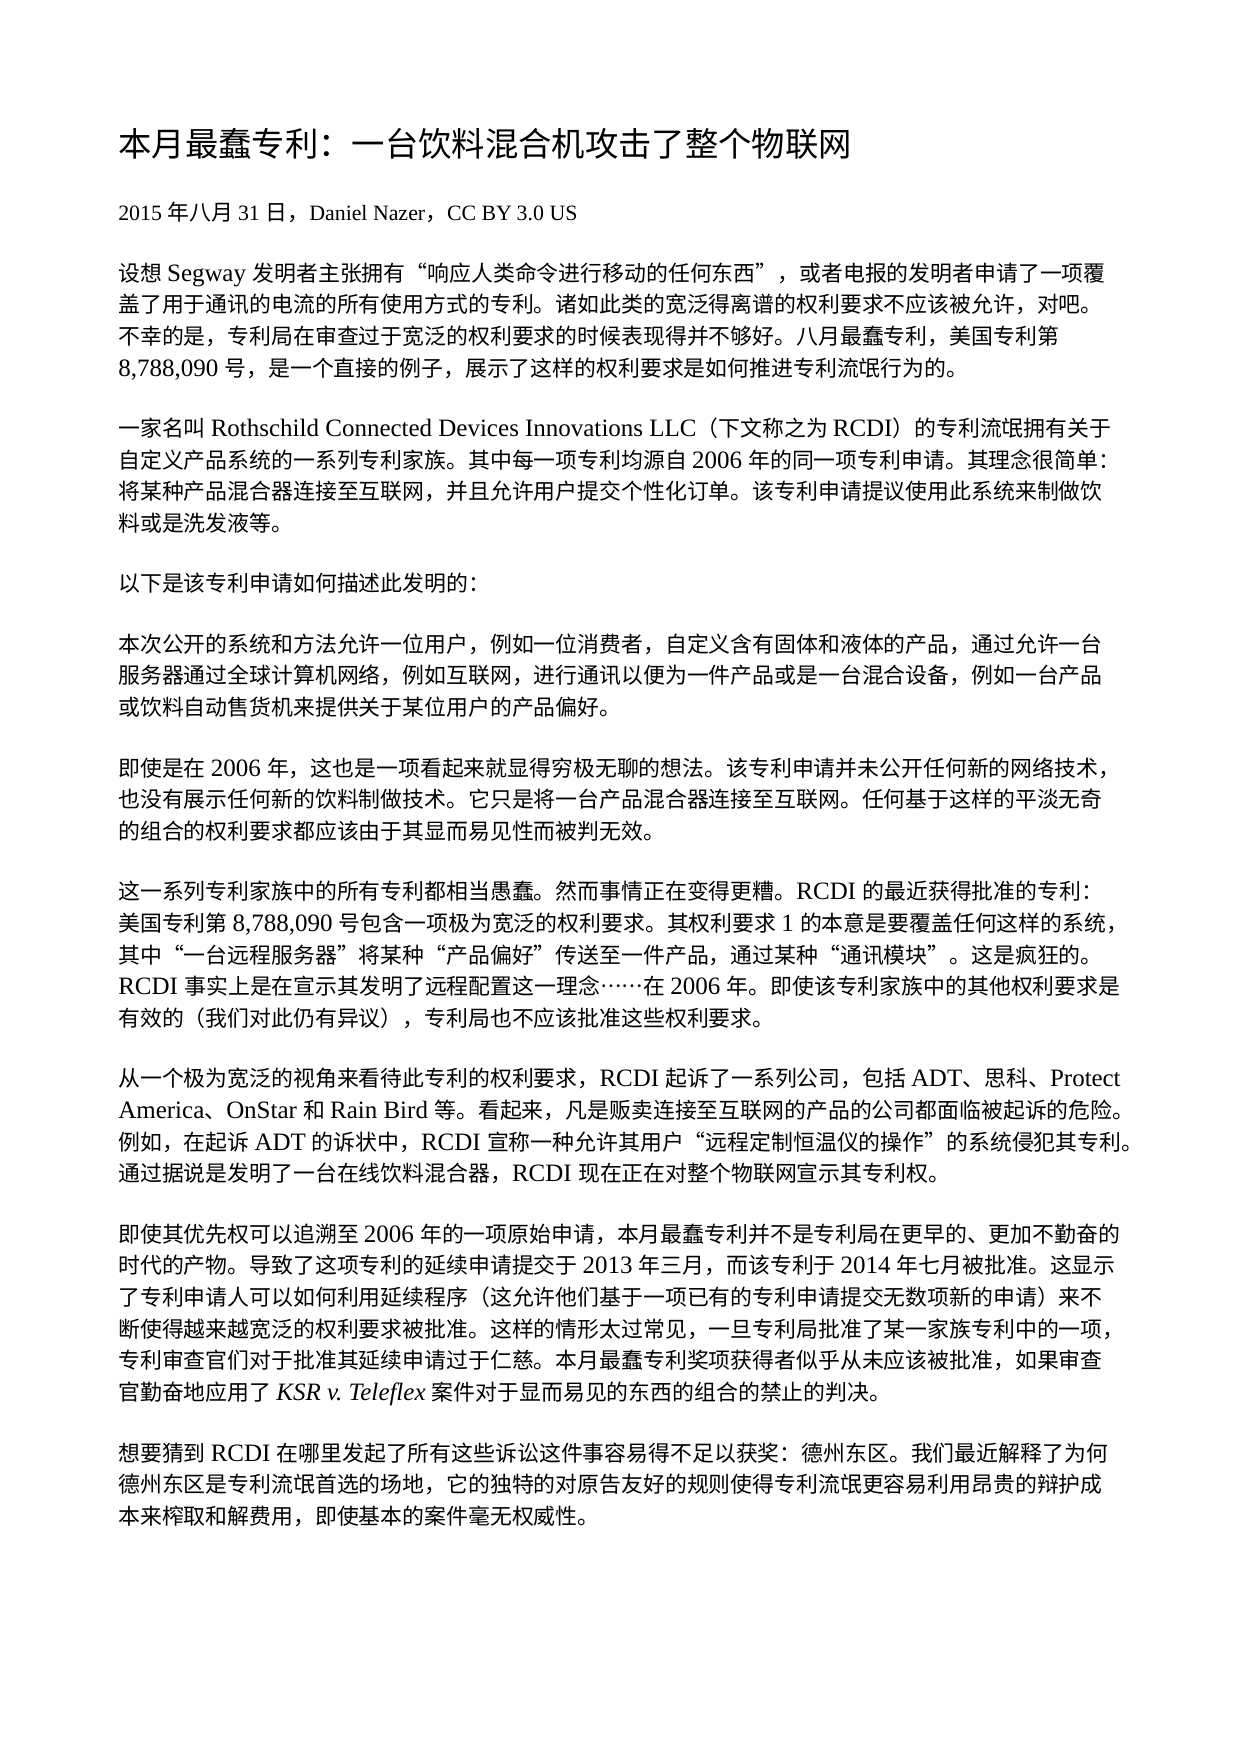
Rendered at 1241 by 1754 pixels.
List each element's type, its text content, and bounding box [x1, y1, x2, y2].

text 一家名叫 Rothschild Connected Devices Innovations LLC（下文称之为 RCDI）的专利流氓拥有关于自定义产品系统的一系列专利家族。其中每一项专利均源自 2006 年的同一项专利申请。其理念很简单：将某种产品混合器连接至互联网，并且允许用户提交个性化订单。该专利申请提议使用此系统来制做饮料或是洗发液等。 [118, 411, 1122, 538]
text 2015 年八月 31 日，Daniel Nazer，CC BY 3.0 US [118, 195, 1122, 227]
text 从一个极为宽泛的视角来看待此专利的权利要求，RCDI 起诉了一系列公司，包括 ADT、思科、Protect America、OnStar 和 Rain Bird 等。看起来，凡是贩卖连接至互联网的产品的公司都面临被起诉的危险。例如，在起诉 ADT 的诉状中，RCDI 宣称一种允许其用户“远程定制恒温仪的操作”的系统侵犯其专利。通过据说是发明了一台在线饮料混合器，RCDI 现在正在对整个物联网宣示其专利权。 [118, 1061, 1122, 1188]
text 本次公开的系统和方法允许一位用户，例如一位消费者，自定义含有固体和液体的产品，通过允许一台服务器通过全球计算机网络，例如互联网，进行通讯以便为一件产品或是一台混合设备，例如一台产品或饮料自动售货机来提供关于某位用户的产品偏好。 [118, 627, 1122, 722]
text 本月最蠢专利：一台饮料混合机攻击了整个物联网 [118, 118, 1122, 166]
text 以下是该专利申请如何描述此发明的： [118, 566, 1122, 598]
text 这一系列专利家族中的所有专利都相当愚蠢。然而事情正在变得更糟。RCDI 的最近获得批准的专利：美国专利第 8,788,090 号包含一项极为宽泛的权利要求。其权利要求 1 的本意是要覆盖任何这样的系统，其中“一台远程服务器”将某种“产品偏好”传送至一件产品，通过某种“通讯模块”。这是疯狂的。RCDI 事实上是在宣示其发明了远程配置这一理念……在 2006 年。即使该专利家族中的其他权利要求是有效的（我们对此仍有异议），专利局也不应该批准这些权利要求。 [118, 874, 1122, 1033]
text 即使是在 2006 年，这也是一项看起来就显得穷极无聊的想法。该专利申请并未公开任何新的网络技术，也没有展示任何新的饮料制做技术。它只是将一台产品混合器连接至互联网。任何基于这样的平淡无奇的组合的权利要求都应该由于其显而易见性而被判无效。 [118, 751, 1122, 846]
text 想要猜到 RCDI 在哪里发起了所有这些诉讼这件事容易得不足以获奖：德州东区。我们最近解释了为何德州东区是专利流氓首选的场地，它的独特的对原告友好的规则使得专利流氓更容易利用昂贵的辩护成本来榨取和解费用，即使基本的案件毫无权威性。 [118, 1436, 1122, 1531]
text 设想 Segway 发明者主张拥有“响应人类命令进行移动的任何东西”，或者电报的发明者申请了一项覆盖了用于通讯的电流的所有使用方式的专利。诸如此类的宽泛得离谱的权利要求不应该被允许，对吧。不幸的是，专利局在审查过于宽泛的权利要求的时候表现得并不够好。八月最蠢专利，美国专利第 8,788,090 号，是一个直接的例子，展示了这样的权利要求是如何推进专利流氓行为的。 [118, 256, 1122, 382]
text 即使其优先权可以追溯至 2006 年的一项原始申请，本月最蠢专利并不是专利局在更早的、更加不勤奋的时代的产物。导致了这项专利的延续申请提交于 2013 年三月，而该专利于 2014 年七月被批准。这显示了专利申请人可以如何利用延续程序（这允许他们基于一项已有的专利申请提交无数项新的申请）来不断使得越来越宽泛的权利要求被批准。这样的情形太过常见，一旦专利局批准了某一家族专利中的一项，专利审查官们对于批准其延续申请过于仁慈。本月最蠢专利奖项获得者似乎从未应该被批准，如果审查官勤奋地应用了 KSR v. Teleflex 案件对于显而易见的东西的组合的禁止的判决。 [118, 1217, 1122, 1407]
